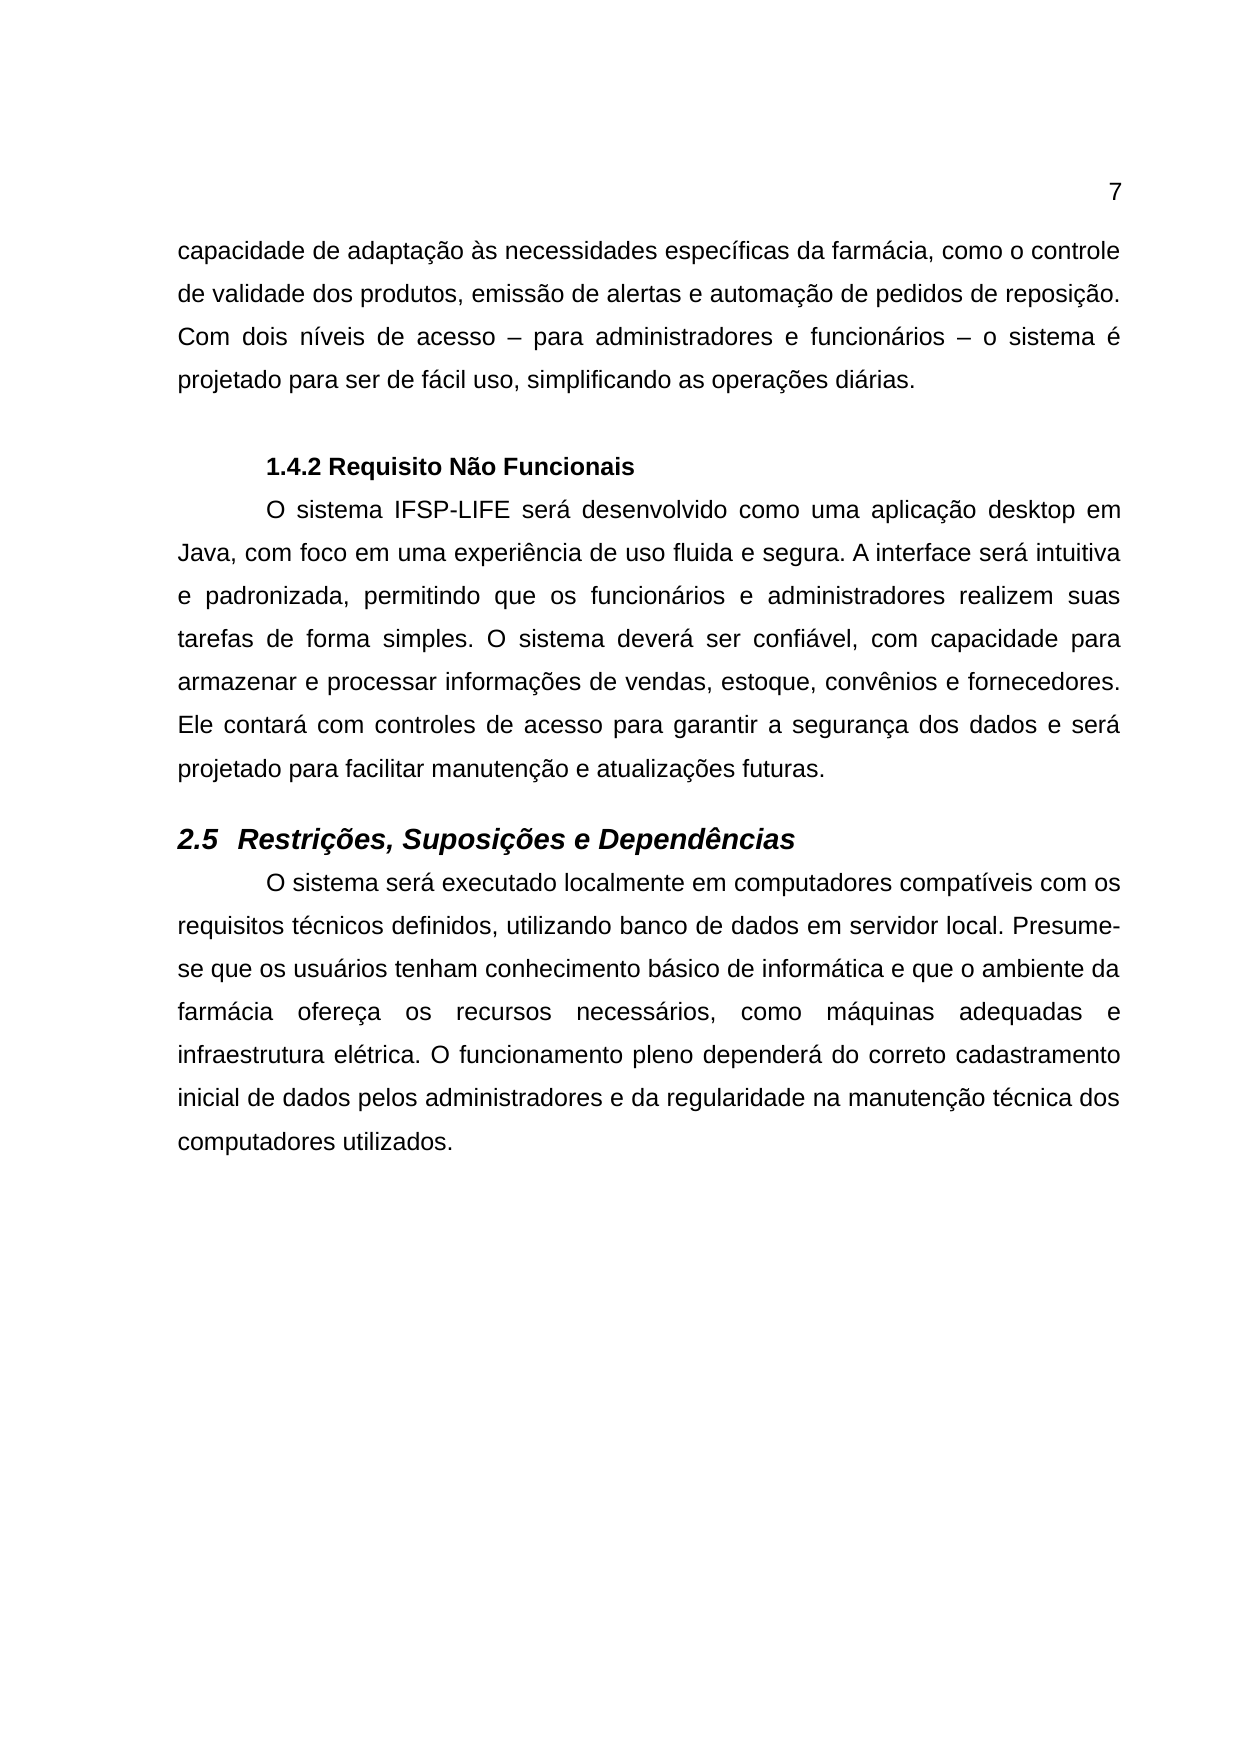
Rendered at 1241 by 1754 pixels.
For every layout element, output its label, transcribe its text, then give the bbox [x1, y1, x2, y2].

subtitle Restrições, Suposições e Dependências [177, 822, 1122, 855]
text O sistema IFSP-LIFE será desenvolvido como uma aplicação desktop em Java, com foco em uma experiência de uso fluida e segura. A interface será intuitiva e padronizada, permitindo que os funcionários e administradores realizem suas tarefas de forma simples. O sistema deverá ser confiável, com capacidade para armazenar e processar informações de vendas, estoque, convênios e fornecedores. Ele contará com controles de acesso para garantir a segurança dos dados e será projetado para facilitar manutenção e atualizações futuras. [177, 495, 1122, 782]
text O sistema será executado localmente em computadores compatíveis com os requisitos técnicos definidos, utilizando banco de dados em servidor local. Presume-se que os usuários tenham conhecimento básico de informática e que o ambiente da farmácia ofereça os recursos necessários, como máquinas adequadas e infraestrutura elétrica. O funcionamento pleno dependerá do correto cadastramento inicial de dados pelos administradores e da regularidade na manutenção técnica dos computadores utilizados. [177, 868, 1122, 1155]
text capacidade de adaptação às necessidades específicas da farmácia, como o controle de validade dos produtos, emissão de alertas e automação de pedidos de reposição. Com dois níveis de acesso – para administradores e funcionários – o sistema é projetado para ser de fácil uso, simplificando as operações diárias. [177, 236, 1122, 394]
text 1.4.2 Requisito Não Funcionais [177, 452, 1122, 481]
